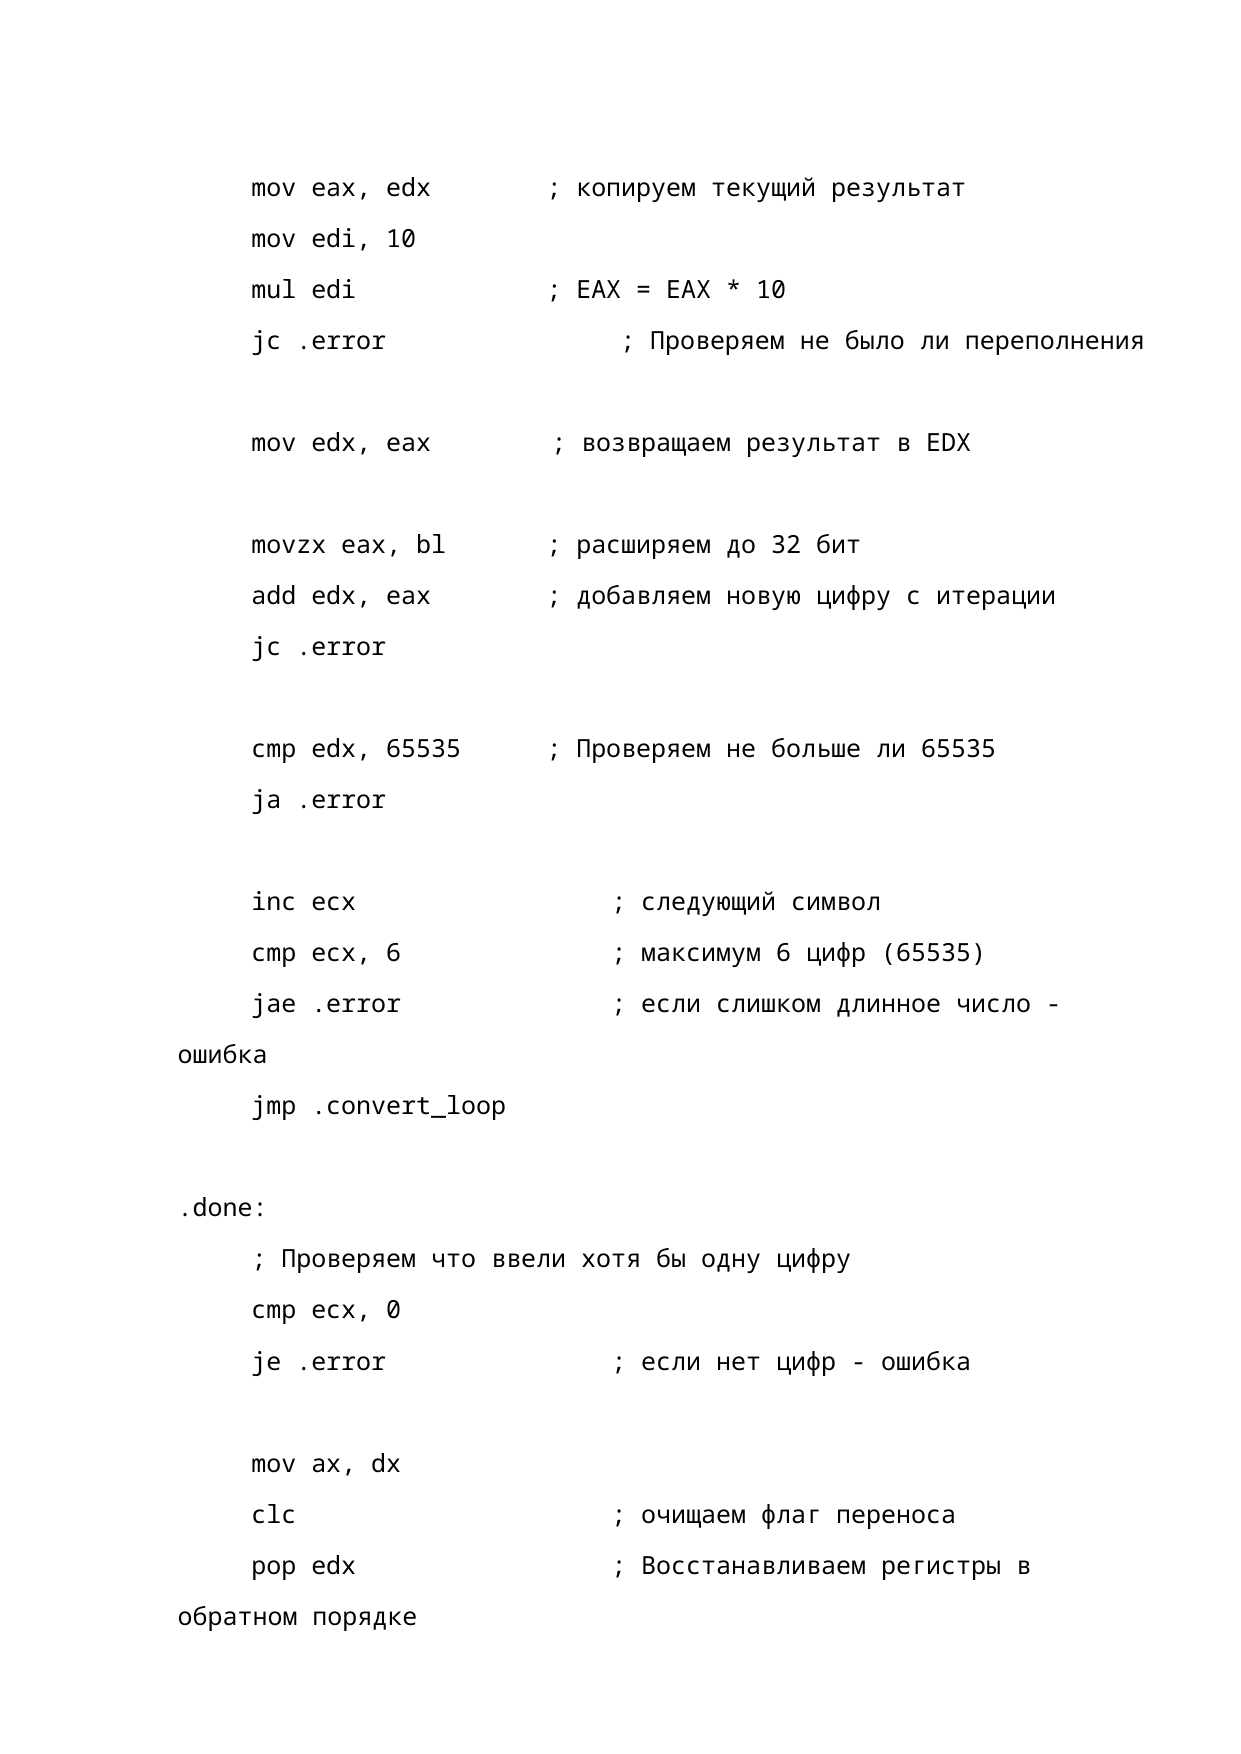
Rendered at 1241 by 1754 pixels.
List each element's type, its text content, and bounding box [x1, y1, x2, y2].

text mov ax, dx [177, 1445, 1152, 1479]
text mov edi, 10 [177, 220, 1152, 254]
text jc .error ; Проверяем не было ли переполнения [177, 322, 1152, 356]
text cmp ecx, 0 [177, 1292, 1152, 1326]
text ; Проверяем что ввели хотя бы одну цифру [177, 1241, 1152, 1275]
text jc .error [177, 628, 1152, 663]
text movzx eax, bl ; расширяем до 32 бит [177, 526, 1152, 561]
text clc ; очищаем флаг переноса [177, 1496, 1152, 1530]
text mul edi ; EAX = EAX * 10 [177, 271, 1152, 305]
text pop edx ; Восстанавливаем регистры в обратном порядке [177, 1547, 1152, 1632]
text add edx, eax ; добавляем новую цифру с итерации [177, 577, 1152, 612]
text ja .error [177, 782, 1152, 816]
text jmp .convert_loop [177, 1088, 1152, 1122]
text cmp edx, 65535 ; Проверяем не больше ли 65535 [177, 731, 1152, 765]
text jae .error ; если слишком длинное число - ошибка [177, 986, 1152, 1071]
text cmp ecx, 6 ; максимум 6 цифр (65535) [177, 935, 1152, 969]
text mov edx, eax ; возвращаем результат в EDX [177, 424, 1152, 458]
text inc ecx ; следующий символ [177, 884, 1152, 918]
text je .error ; если нет цифр - ошибка [177, 1343, 1152, 1377]
text mov eax, edx ; копируем текущий результат [177, 169, 1152, 203]
text .done: [177, 1190, 1152, 1224]
